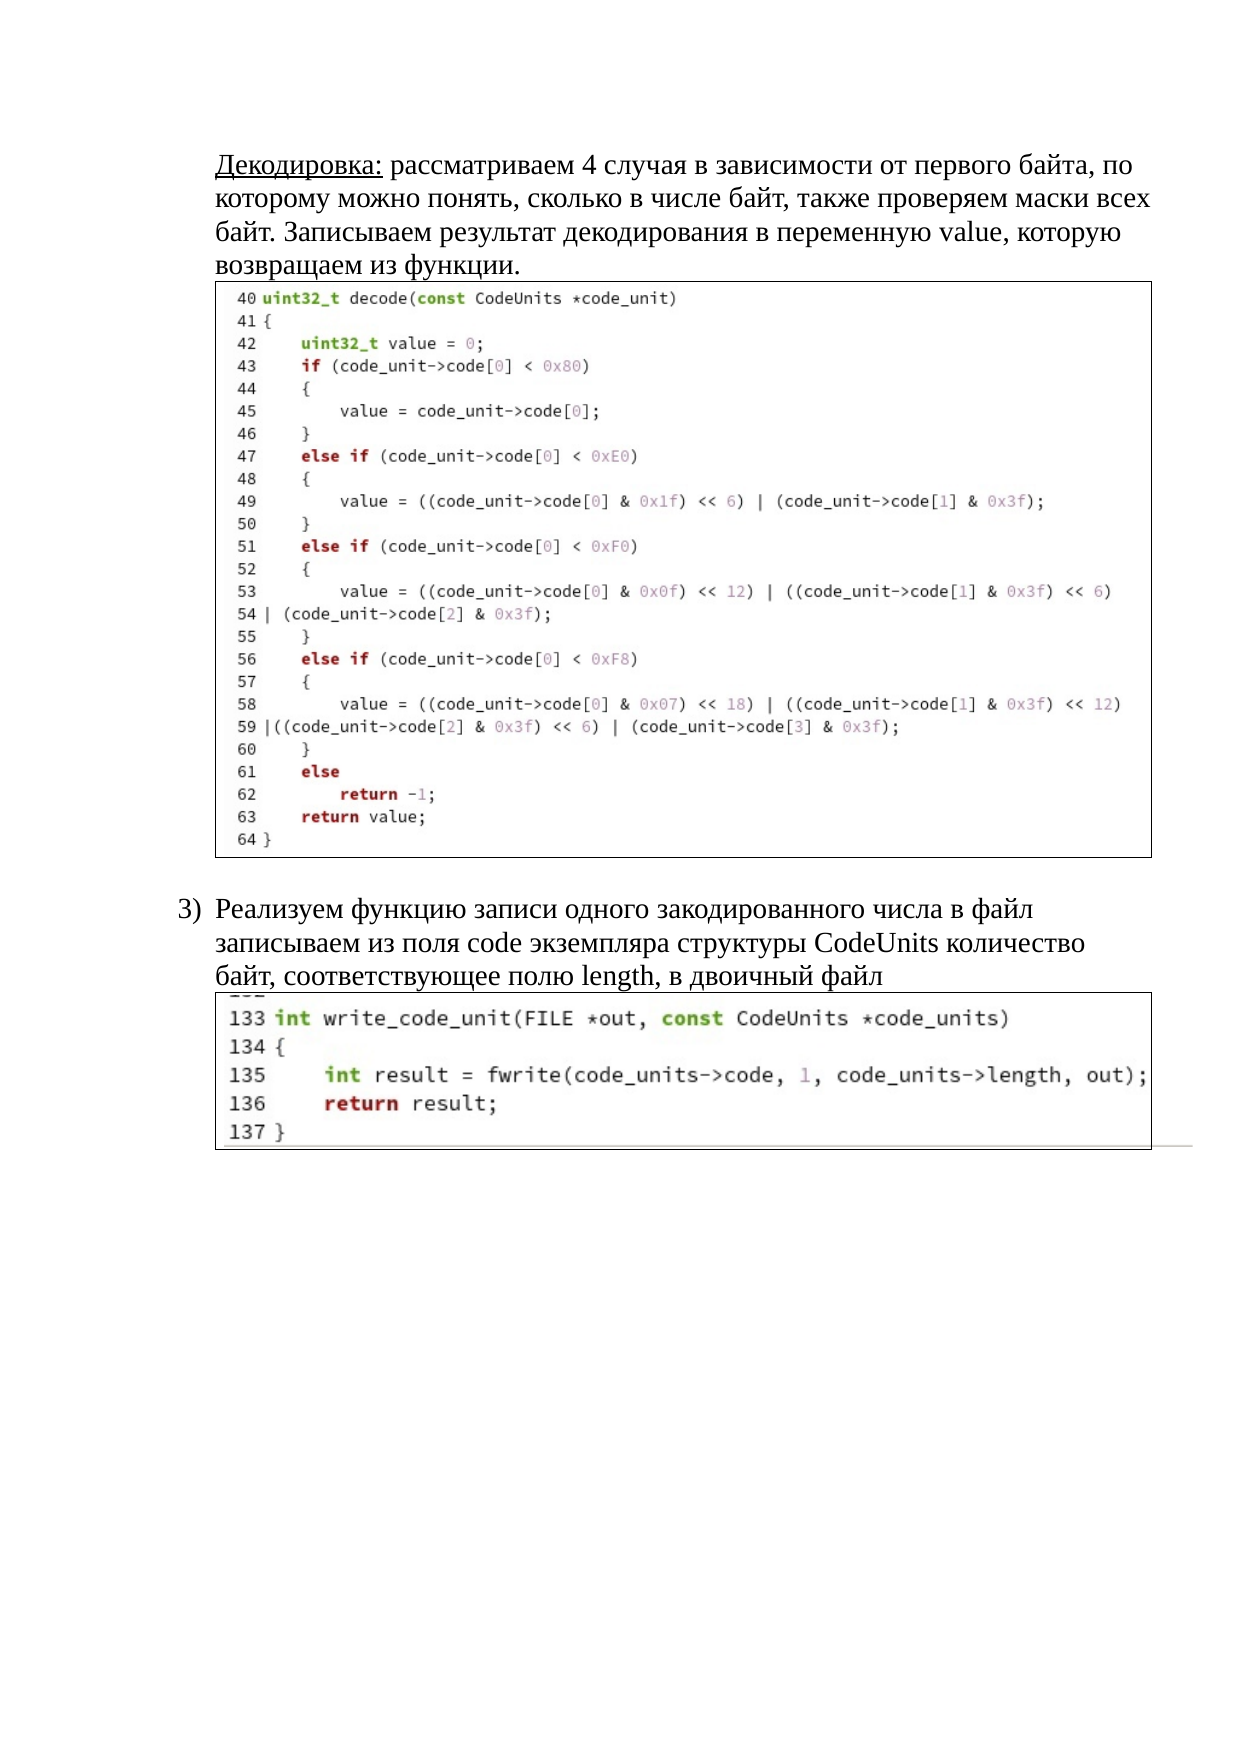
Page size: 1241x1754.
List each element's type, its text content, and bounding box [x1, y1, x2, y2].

picture [224, 995, 1151, 1147]
picture [224, 284, 1151, 855]
list Реализуем функцию записи одного закодированного числа в файл записываем из поля code экземпляра структуры CodeUnits количество байт, соответствующее полю length, в двоичный файл [177, 891, 1152, 992]
text Декодировка: рассматриваем 4 случая в зависимости от первого байта, по которому можно понять, сколько в числе байт, также проверяем маски всех байт. Записываем результат декодирования в переменную value, которую возвращаем из функции. [215, 147, 1152, 281]
picture [1152, 284, 1165, 855]
picture [1152, 995, 1193, 1147]
